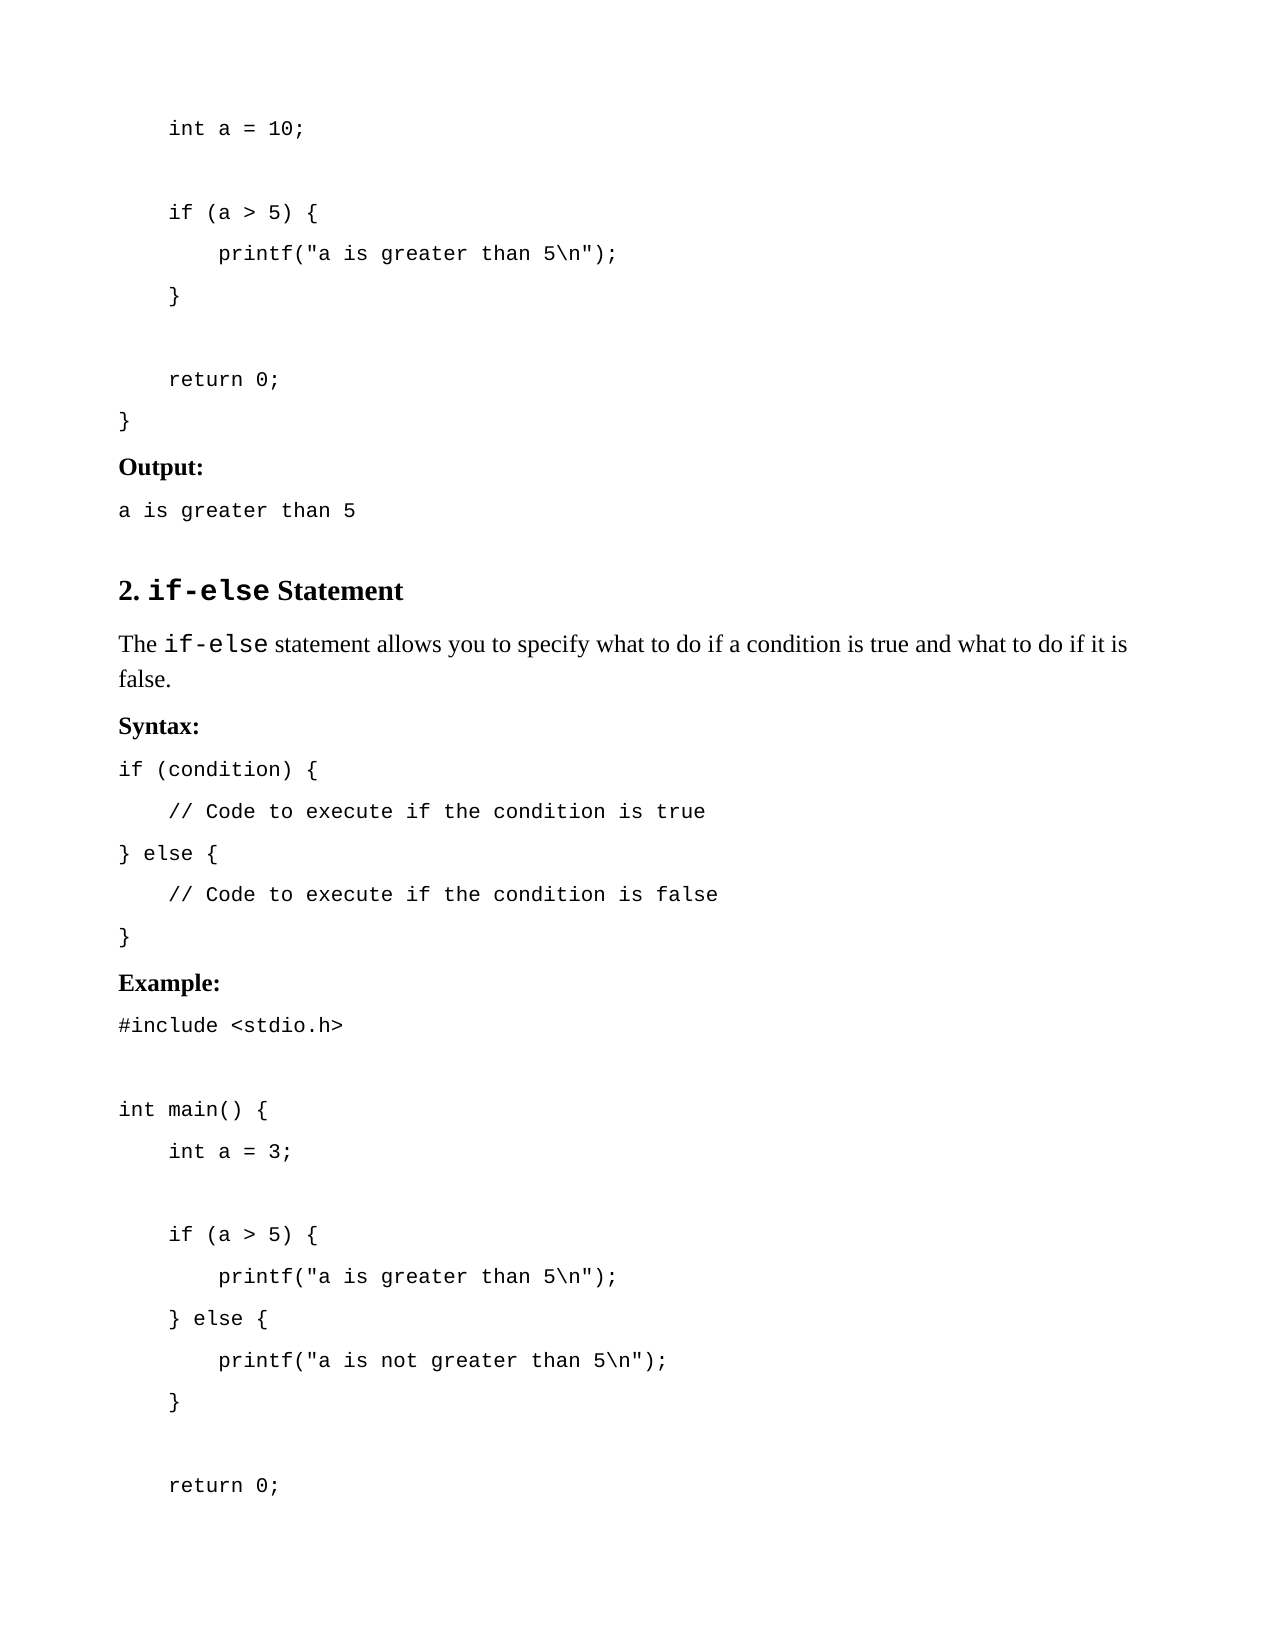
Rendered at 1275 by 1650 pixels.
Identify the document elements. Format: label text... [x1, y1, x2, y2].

text printf("a is not greater than 5\n"); [118, 1349, 1157, 1373]
text } else { [118, 1308, 1157, 1331]
text if (a > 5) { [118, 1224, 1157, 1248]
text int a = 3; [118, 1141, 1157, 1164]
text } [118, 1391, 1157, 1415]
text return 0; [118, 1475, 1157, 1498]
subtitle Syntax: [118, 711, 1157, 740]
text a is greater than 5 [118, 500, 1157, 523]
text if (a > 5) { [118, 202, 1157, 225]
text printf("a is greater than 5\n"); [118, 1266, 1157, 1290]
text Output: [118, 452, 1157, 481]
text } [118, 926, 1157, 950]
text // Code to execute if the condition is false [118, 884, 1157, 908]
text } else { [118, 842, 1157, 866]
text return 0; [118, 369, 1157, 392]
text // Code to execute if the condition is true [118, 801, 1157, 824]
text } [118, 411, 1157, 434]
text if (condition) { [118, 759, 1157, 783]
text printf("a is greater than 5\n"); [118, 243, 1157, 267]
subtitle 2. if-else Statement [118, 573, 1157, 609]
text } [118, 285, 1157, 309]
text The if-else statement allows you to specify what to do if a condition is true and what to do if it is false. [118, 629, 1157, 692]
subtitle Example: [118, 968, 1157, 997]
text int main() { [118, 1099, 1157, 1123]
text #include <stdio.h> [118, 1015, 1157, 1039]
text int a = 10; [118, 118, 1157, 142]
